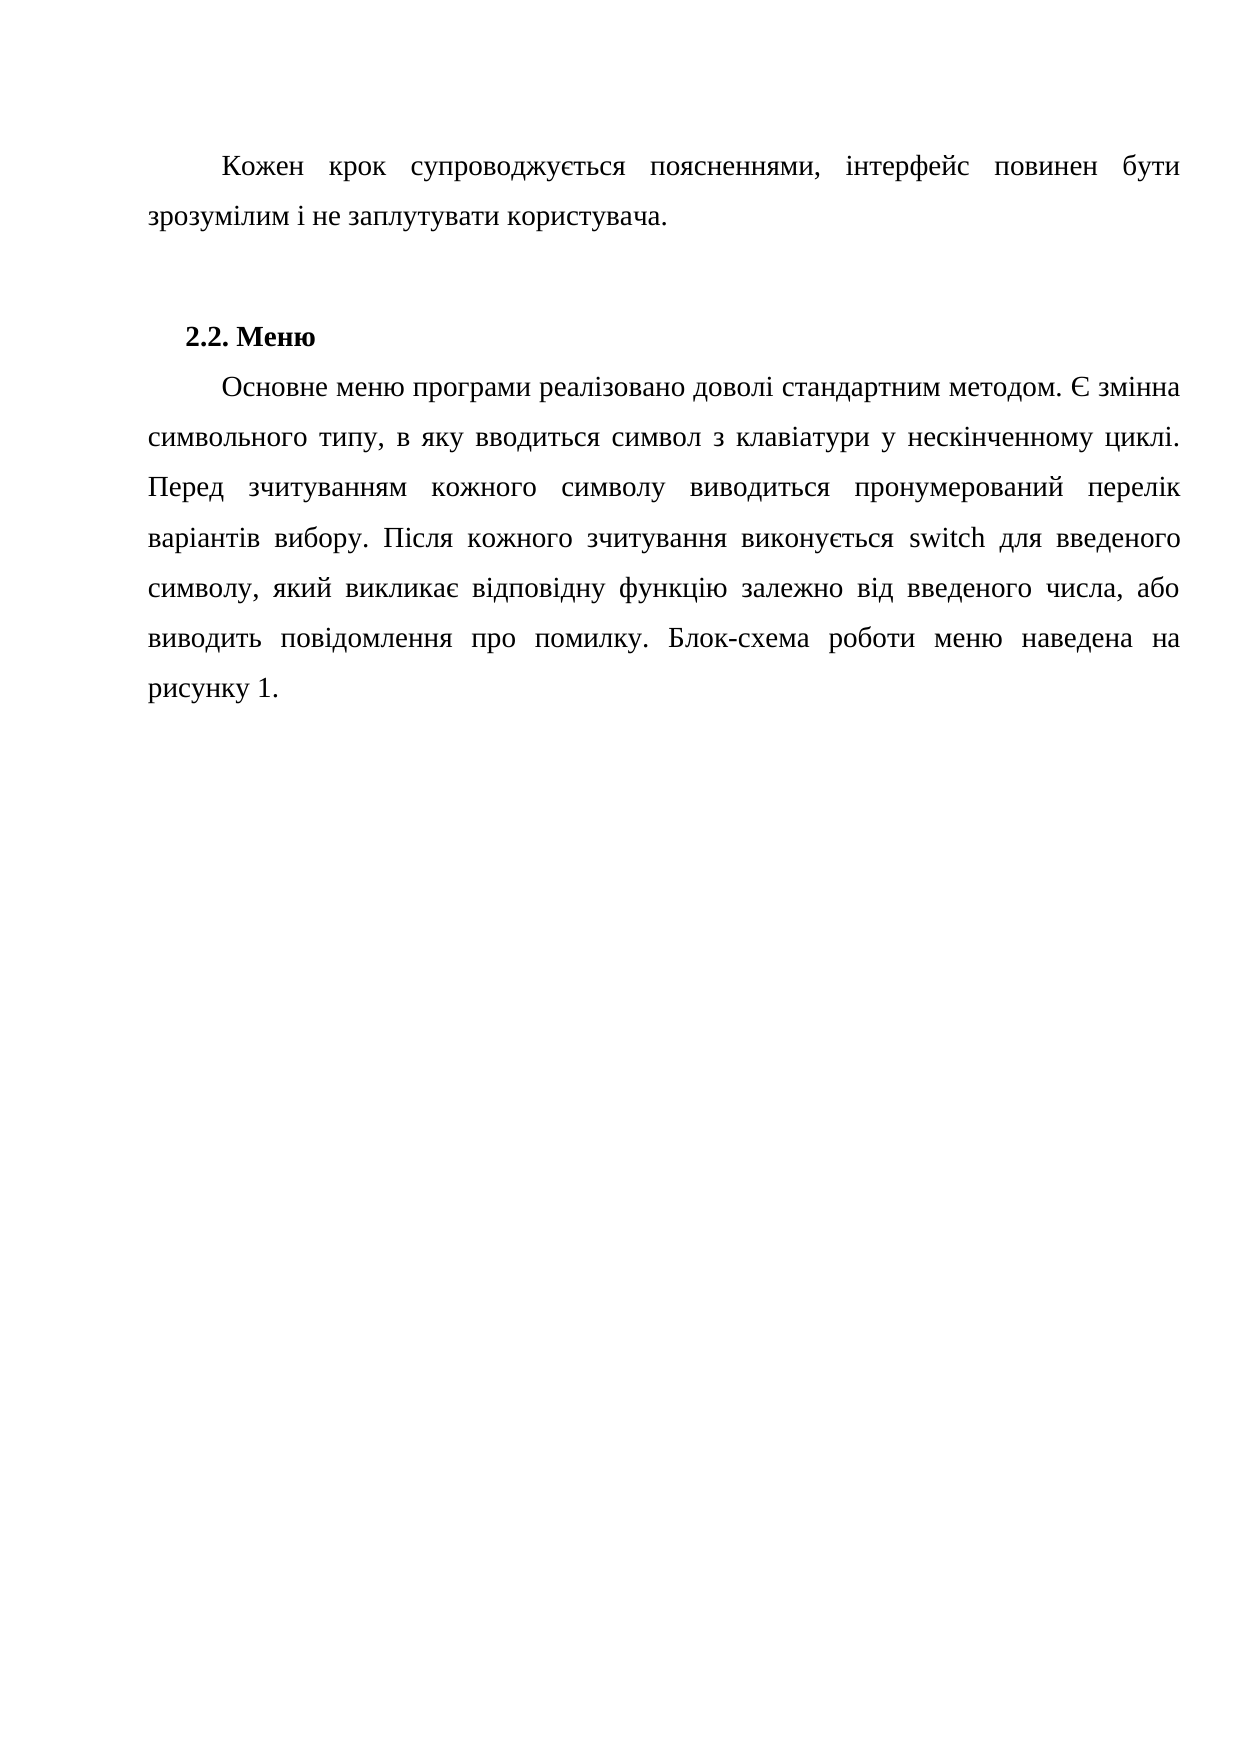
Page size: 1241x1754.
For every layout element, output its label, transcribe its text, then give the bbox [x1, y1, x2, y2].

text Кожен крок супроводжується поясненнями, інтерфейс повинен бути зрозумілим і не заплутувати користувача. [148, 148, 1181, 231]
subtitle 2.2. Меню [185, 319, 1181, 353]
text Основне меню програми реалізовано доволі стандартним методом. Є змінна символьного типу, в яку вводиться символ з клавіатури у нескінченному циклі. Перед зчитуванням кожного символу виводиться пронумерований перелік варіантів вибору. Після кожного зчитування виконується switch для введеного символу, який викликає відповідну функцію залежно від введеного числа, або виводить повідомлення про помилку. Блок-схема роботи меню наведена на рисунку 1. [148, 369, 1181, 704]
